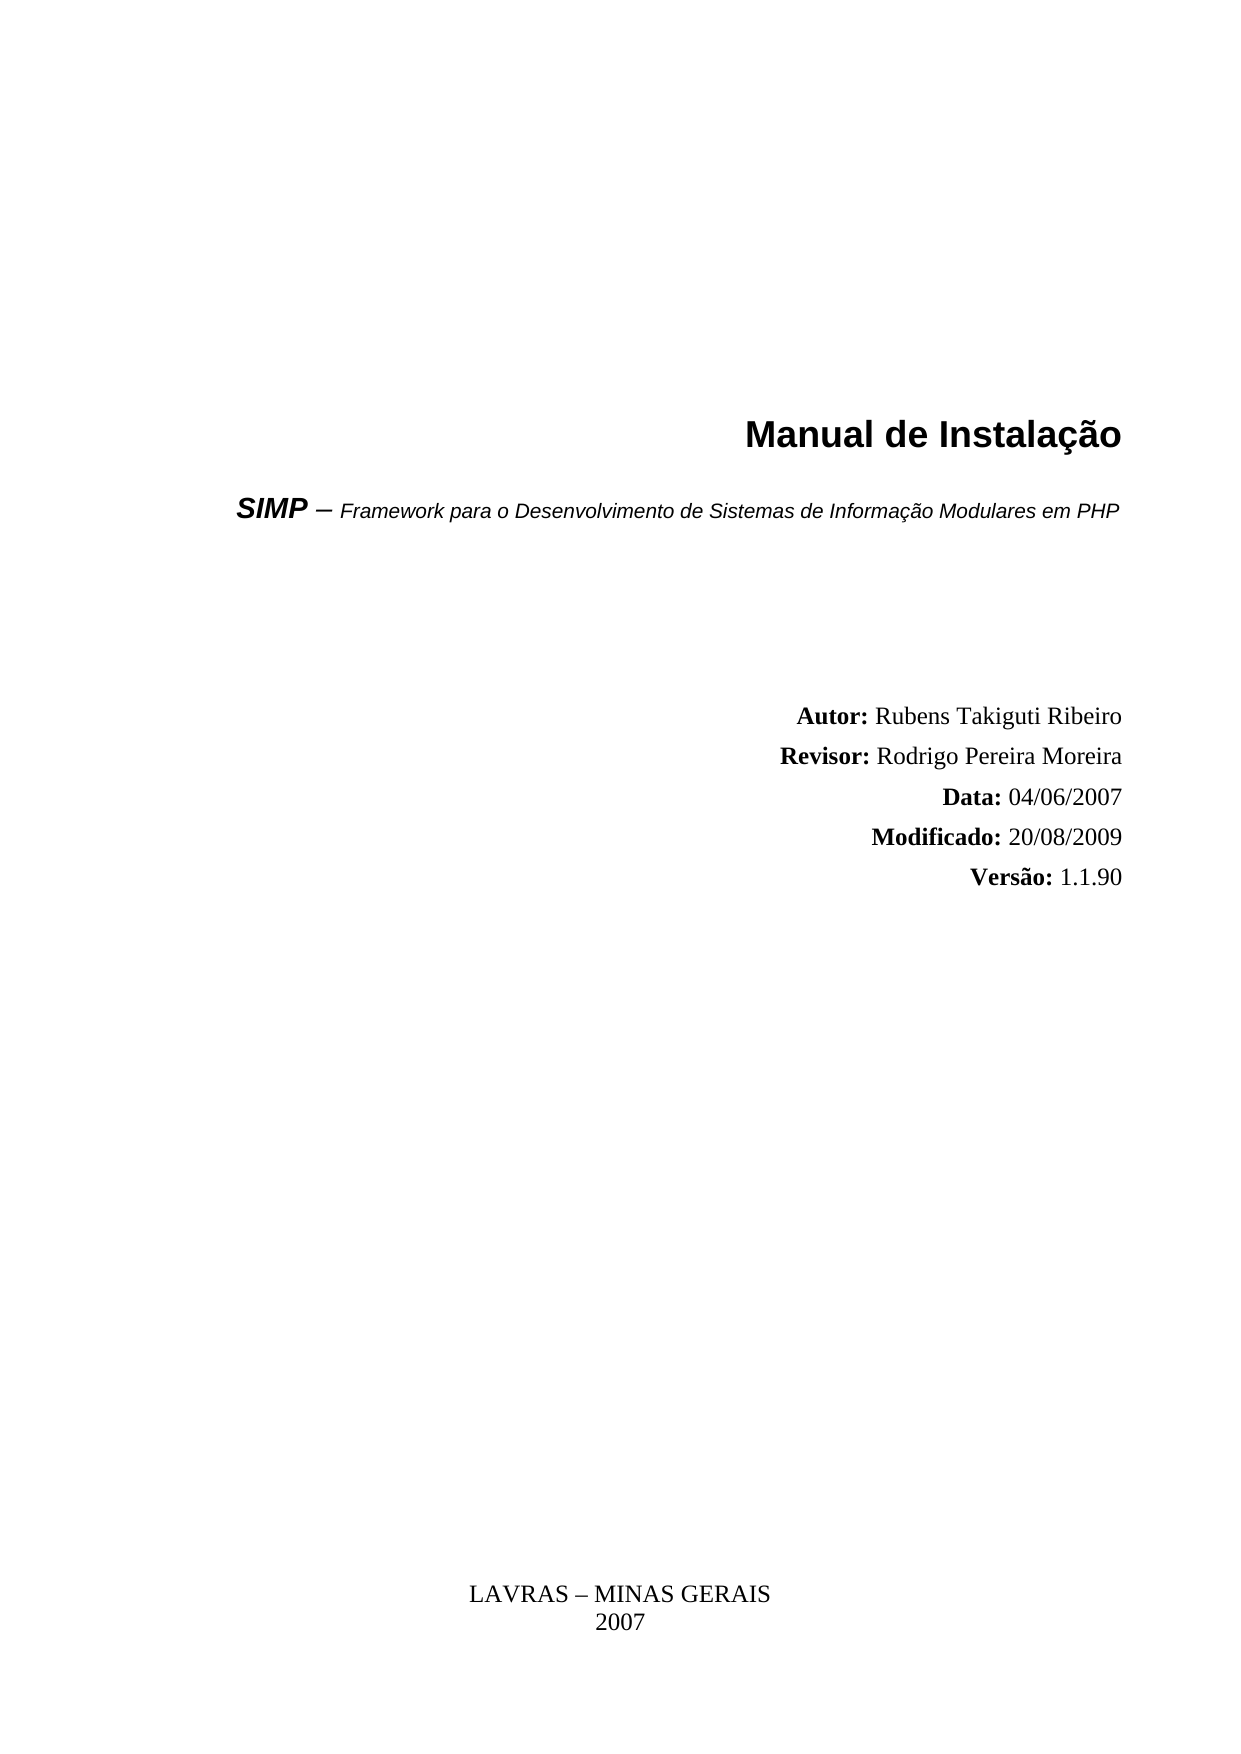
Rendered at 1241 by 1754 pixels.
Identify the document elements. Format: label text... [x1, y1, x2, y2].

title Manual de Instalação [118, 413, 1122, 455]
text Data: 04/06/2007 [118, 783, 1122, 810]
text Revisor: Rodrigo Pereira Moreira [118, 742, 1122, 770]
subtitle SIMP – Framework para o Desenvolvimento de Sistemas de Informação Modulares em PHP [118, 492, 1122, 525]
text Autor: Rubens Takiguti Ribeiro [118, 702, 1122, 730]
text Modificado: 20/08/2009 [118, 823, 1122, 851]
text Versão: 1.1.90 [118, 863, 1122, 891]
